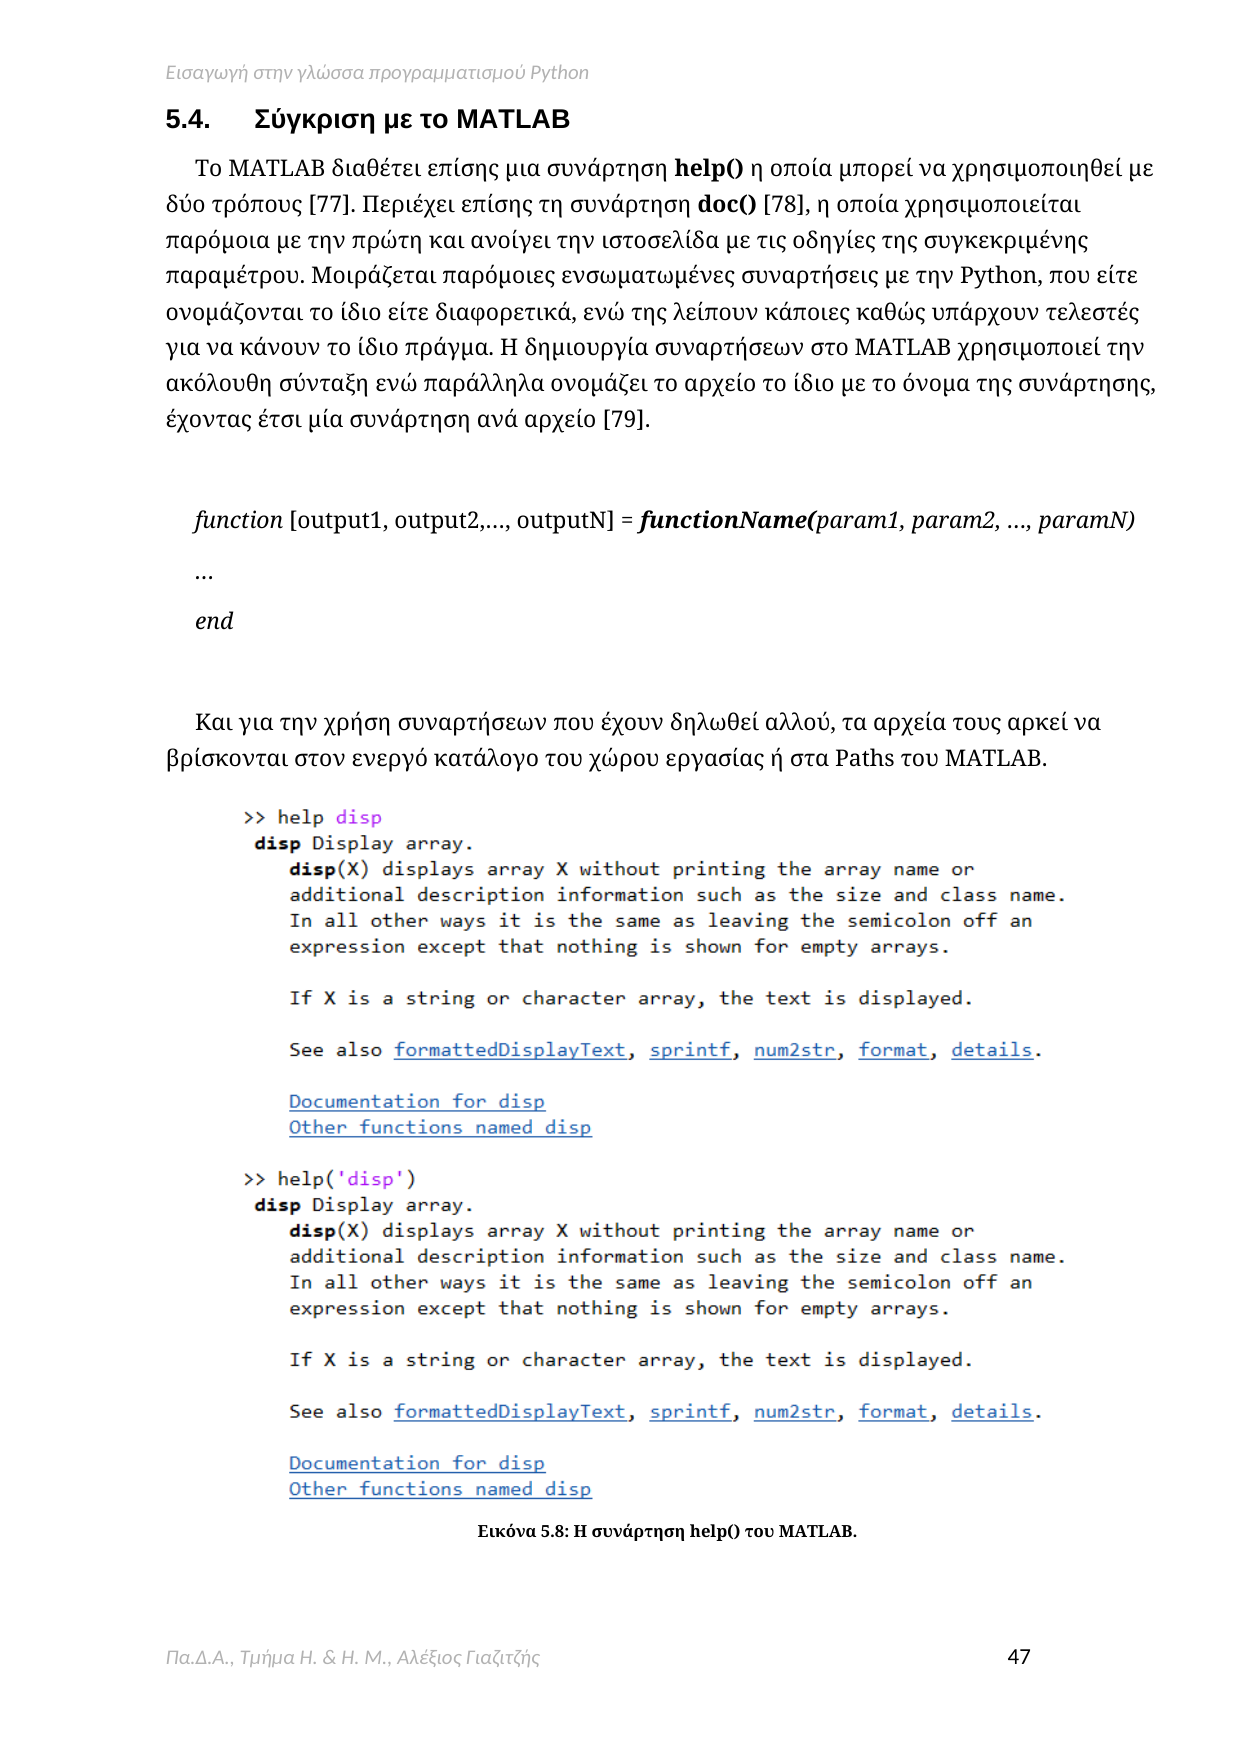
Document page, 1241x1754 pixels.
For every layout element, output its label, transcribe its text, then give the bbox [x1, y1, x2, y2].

picture [239, 803, 1096, 1516]
text function [output1, output2,…, outputN] = functionName(param1, param2, …, paramN) [165, 504, 1169, 536]
text … [165, 555, 1169, 586]
text Το MATLAB διαθέτει επίσης μια συνάρτηση help() η οποία μπορεί να χρησιμοποιηθεί με δύο τρόπους [77]. Περιέχει επίσης τη συνάρτηση doc() [78], η οποία χρησιμοποιείται παρόμοια με την πρώτη και ανοίγει την ιστοσελίδα με τις οδηγίες της συγκεκριμένης παραμέτρου. Μοιράζεται παρόμοιες ενσωματωμένες συναρτήσεις με την Python, που είτε ονομάζονται το ίδιο είτε διαφορετικά, ενώ της λείπουν κάποιες καθώς υπάρχουν τελεστές για να κάνουν το ίδιο πράγμα. Η δημιουργία συναρτήσεων στο MATLAB χρησιμοποιεί την ακόλουθη σύνταξη ενώ παράλληλα ονομάζει το αρχείο το ίδιο με το όνομα της συνάρτησης, έχοντας έτσι μία συνάρτηση ανά αρχείο [79]. [165, 152, 1169, 434]
text end [165, 605, 1169, 637]
subtitle Σύγκριση με το MATLAB [165, 103, 1169, 134]
text Και για την χρήση συναρτήσεων που έχουν δηλωθεί αλλού, τα αρχεία τους αρκεί να βρίσκονται στον ενεργό κατάλογο του χώρου εργασίας ή στα Paths του MATLAB. [165, 706, 1169, 773]
text Εικόνα 5.8: Η συνάρτηση help() του MATLAB. [239, 1516, 1096, 1542]
